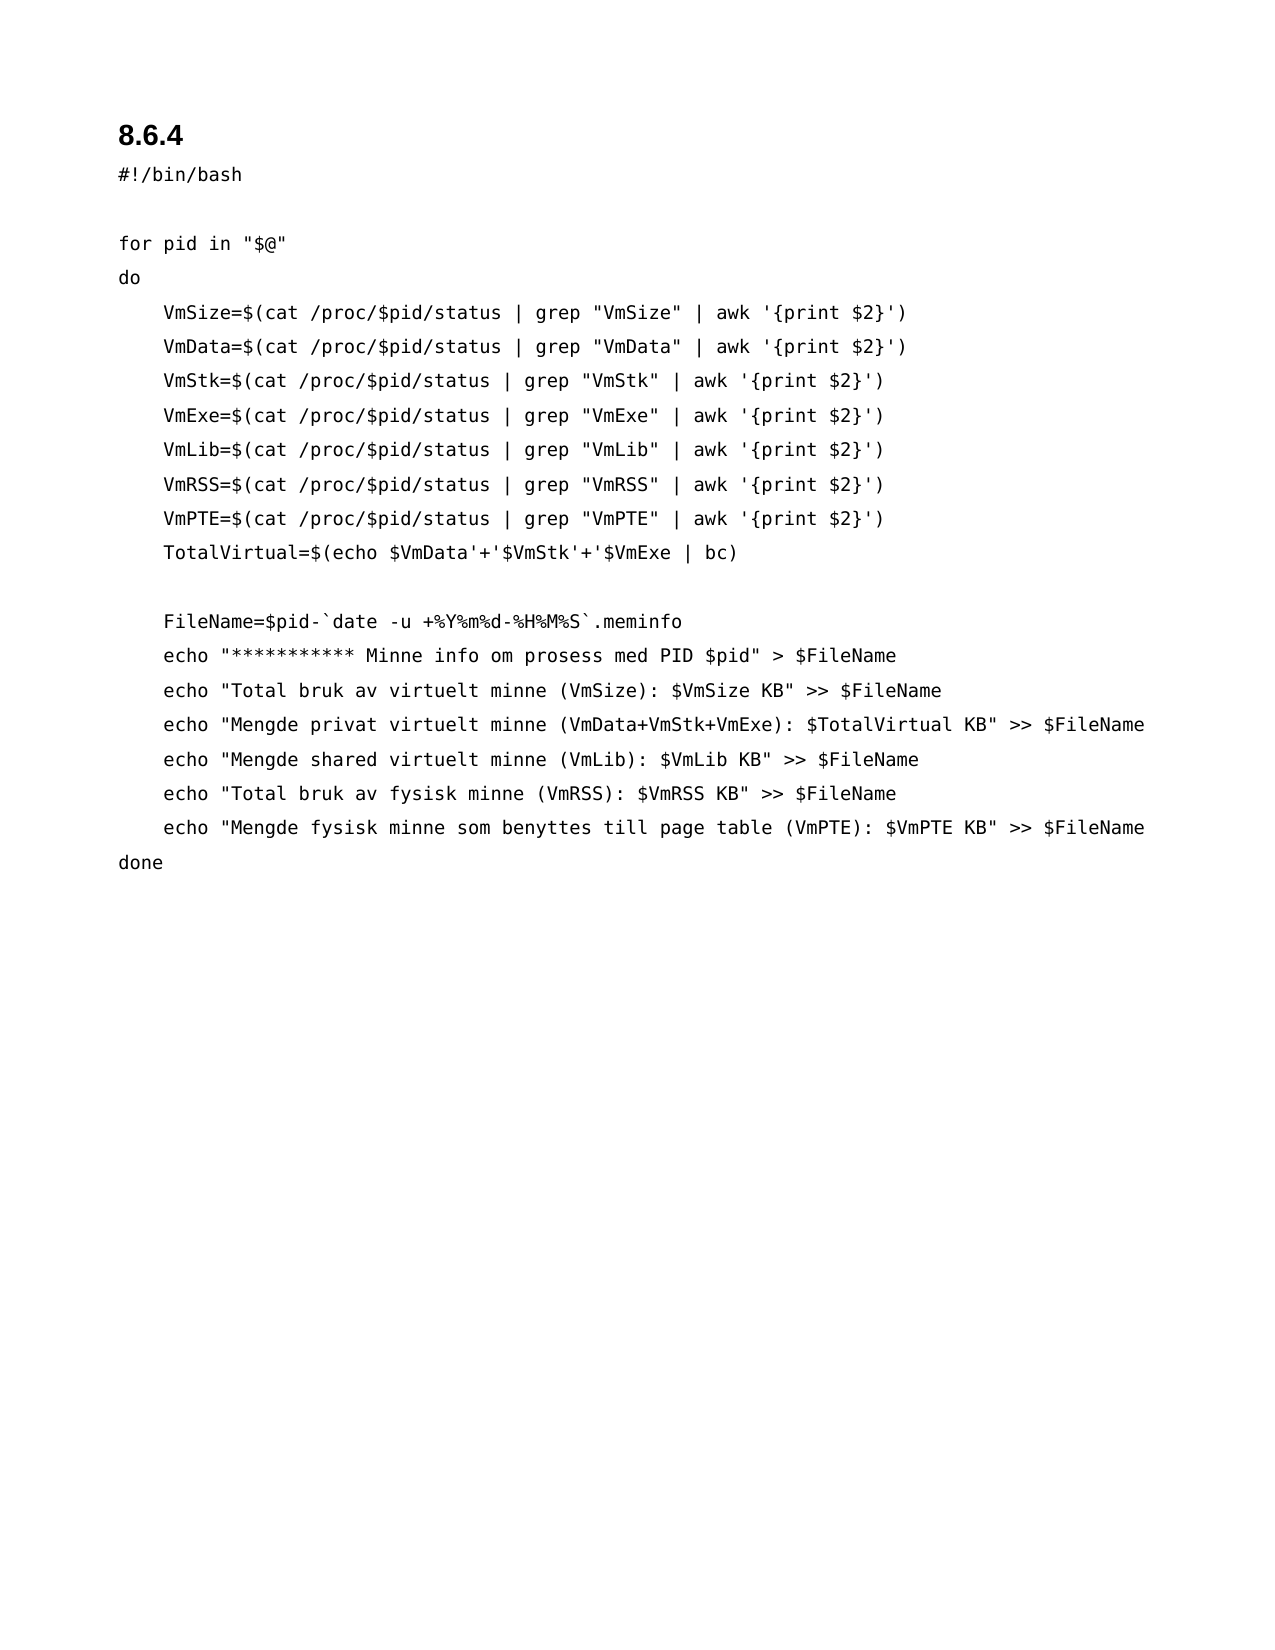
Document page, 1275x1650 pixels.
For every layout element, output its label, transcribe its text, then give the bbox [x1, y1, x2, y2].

text VmPTE=$(cat /proc/$pid/status | grep "VmPTE" | awk '{print $2}') [118, 508, 1157, 530]
text #!/bin/bash [118, 164, 1157, 186]
text VmRSS=$(cat /proc/$pid/status | grep "VmRSS" | awk '{print $2}') [118, 473, 1157, 495]
text echo "Mengde privat virtuelt minne (VmData+VmStk+VmExe): $TotalVirtual KB" >> $FileName [118, 714, 1157, 736]
text echo "*********** Minne info om prosess med PID $pid" > $FileName [118, 645, 1157, 667]
subtitle 8.6.4 [118, 118, 1157, 152]
text VmSize=$(cat /proc/$pid/status | grep "VmSize" | awk '{print $2}') [118, 302, 1157, 323]
text VmStk=$(cat /proc/$pid/status | grep "VmStk" | awk '{print $2}') [118, 370, 1157, 392]
text done [118, 852, 1157, 873]
text echo "Total bruk av virtuelt minne (VmSize): $VmSize KB" >> $FileName [118, 680, 1157, 702]
text FileName=$pid-`date -u +%Y%m%d-%H%M%S`.meminfo [118, 611, 1157, 633]
text VmExe=$(cat /proc/$pid/status | grep "VmExe" | awk '{print $2}') [118, 405, 1157, 427]
text echo "Mengde shared virtuelt minne (VmLib): $VmLib KB" >> $FileName [118, 748, 1157, 770]
text TotalVirtual=$(echo $VmData'+'$VmStk'+'$VmExe | bc) [118, 542, 1157, 564]
text echo "Total bruk av fysisk minne (VmRSS): $VmRSS KB" >> $FileName [118, 783, 1157, 805]
text echo "Mengde fysisk minne som benyttes till page table (VmPTE): $VmPTE KB" >> $FileName [118, 817, 1157, 839]
text VmData=$(cat /proc/$pid/status | grep "VmData" | awk '{print $2}') [118, 336, 1157, 358]
text do [118, 267, 1157, 289]
text for pid in "$@" [118, 233, 1157, 255]
text VmLib=$(cat /proc/$pid/status | grep "VmLib" | awk '{print $2}') [118, 439, 1157, 461]
